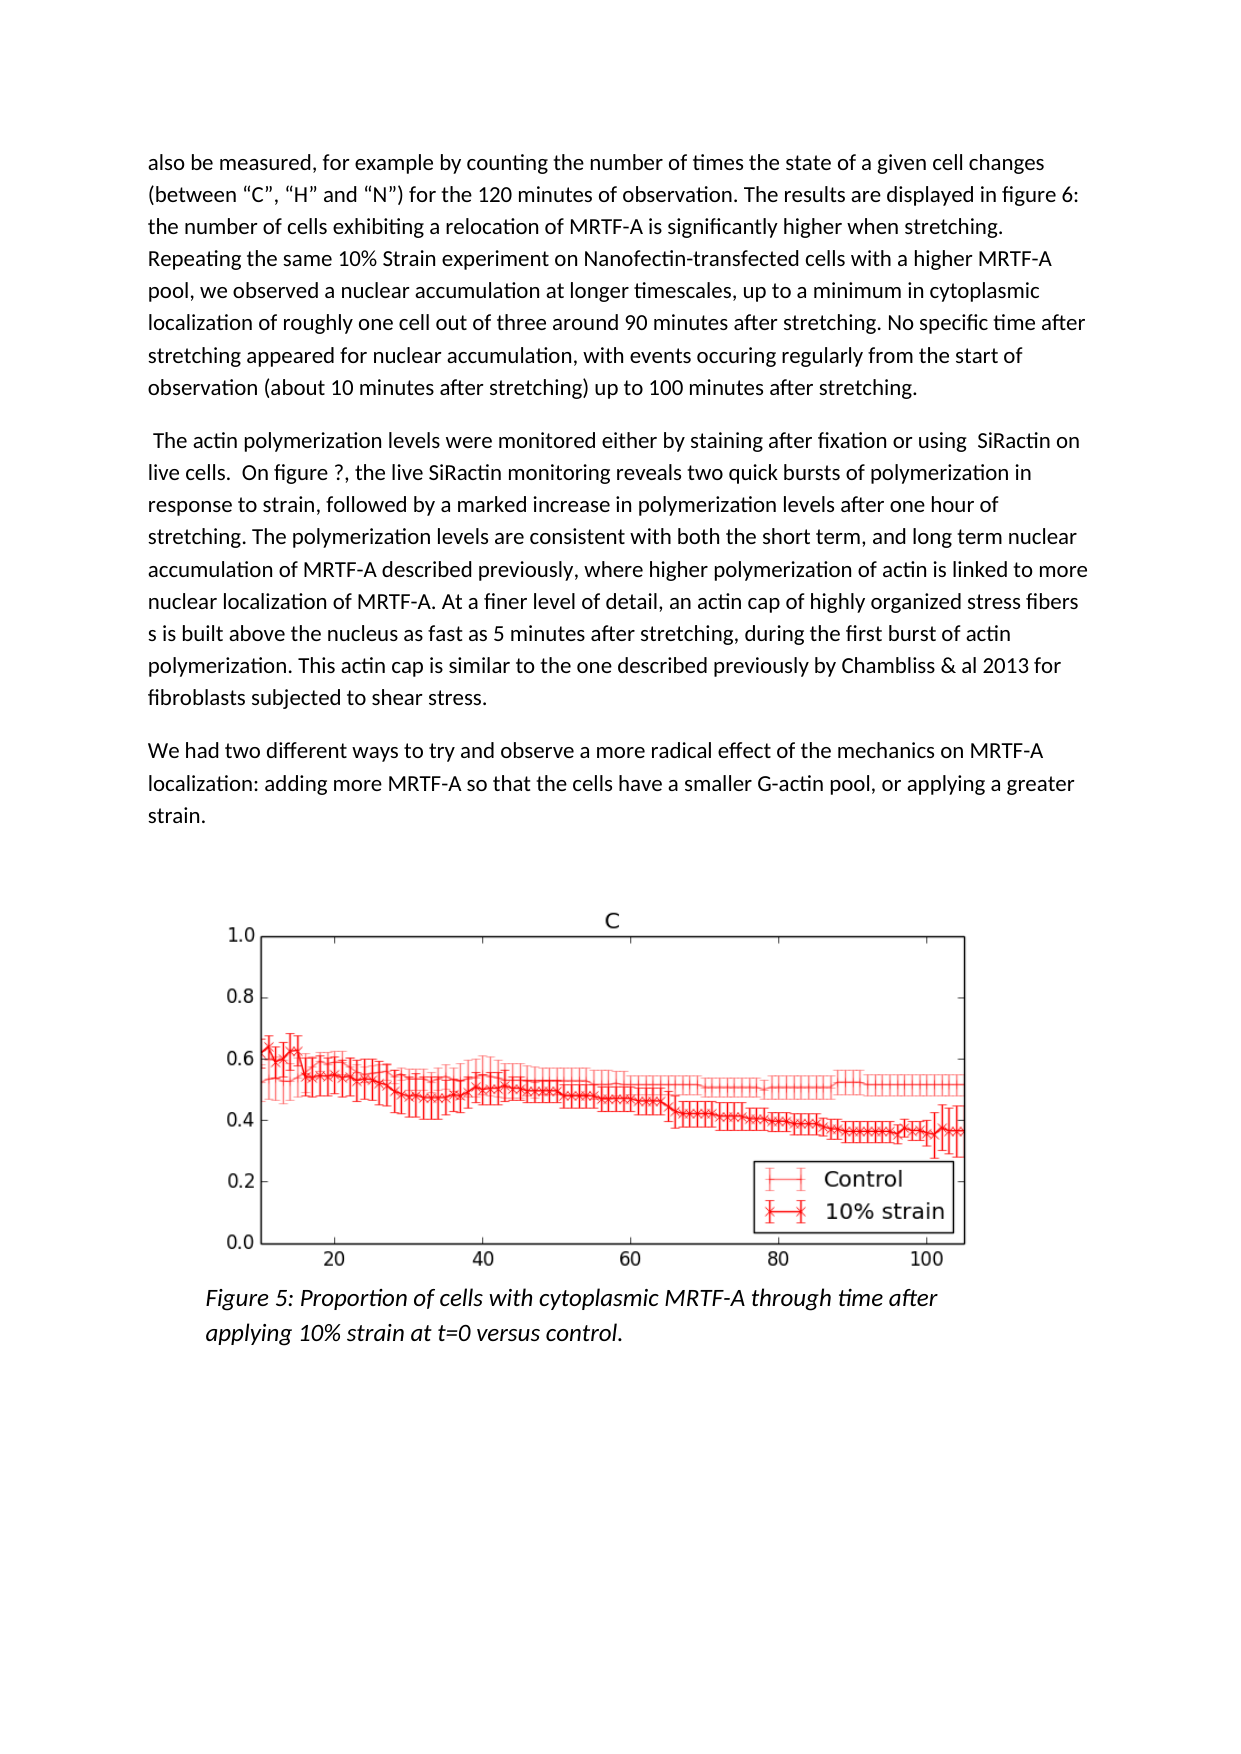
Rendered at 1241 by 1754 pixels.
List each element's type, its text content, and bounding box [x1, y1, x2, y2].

text also be measured, for example by counting the number of times the state of a given cell changes (between “C”, “H” and “N”) for the 120 minutes of observation. The results are displayed in figure 6: the number of cells exhibiting a relocation of MRTF-A is significantly higher when stretching. Repeating the same 10% Strain experiment on Nanofectin-transfected cells with a higher MRTF-A pool, we observed a nuclear accumulation at longer timescales, up to a minimum in cytoplasmic localization of roughly one cell out of three around 90 minutes after stretching. No specific time after stretching appeared for nuclear accumulation, with events occuring regularly from the start of observation (about 10 minutes after stretching) up to 100 minutes after stretching. [148, 148, 1093, 401]
picture [205, 885, 983, 1278]
text We had two different ways to try and observe a more radical effect of the mechanics on MRTF-A localization: adding more MRTF-A so that the cells have a smaller G-actin pool, or applying a greater strain. [148, 736, 1093, 829]
text The actin polymerization levels were monitored either by staining after fixation or using SiRactin on live cells. On figure ?, the live SiRactin monitoring reveals two quick bursts of polymerization in response to strain, followed by a marked increase in polymerization levels after one hour of stretching. The polymerization levels are consistent with both the short term, and long term nuclear accumulation of MRTF-A described previously, where higher polymerization of actin is linked to more nuclear localization of MRTF-A. At a finer level of detail, an actin cap of highly organized stress fibers s is built above the nucleus as fast as 5 minutes after stretching, during the first burst of actin polymerization. This actin cap is similar to the one described previously by Chambliss & al 2013 for fibroblasts subjected to shear stress. [148, 426, 1093, 711]
text Figure 5: Proportion of cells with cytoplasmic MRTF-A through time after applying 10% strain at t=0 versus control. [205, 1278, 983, 1348]
